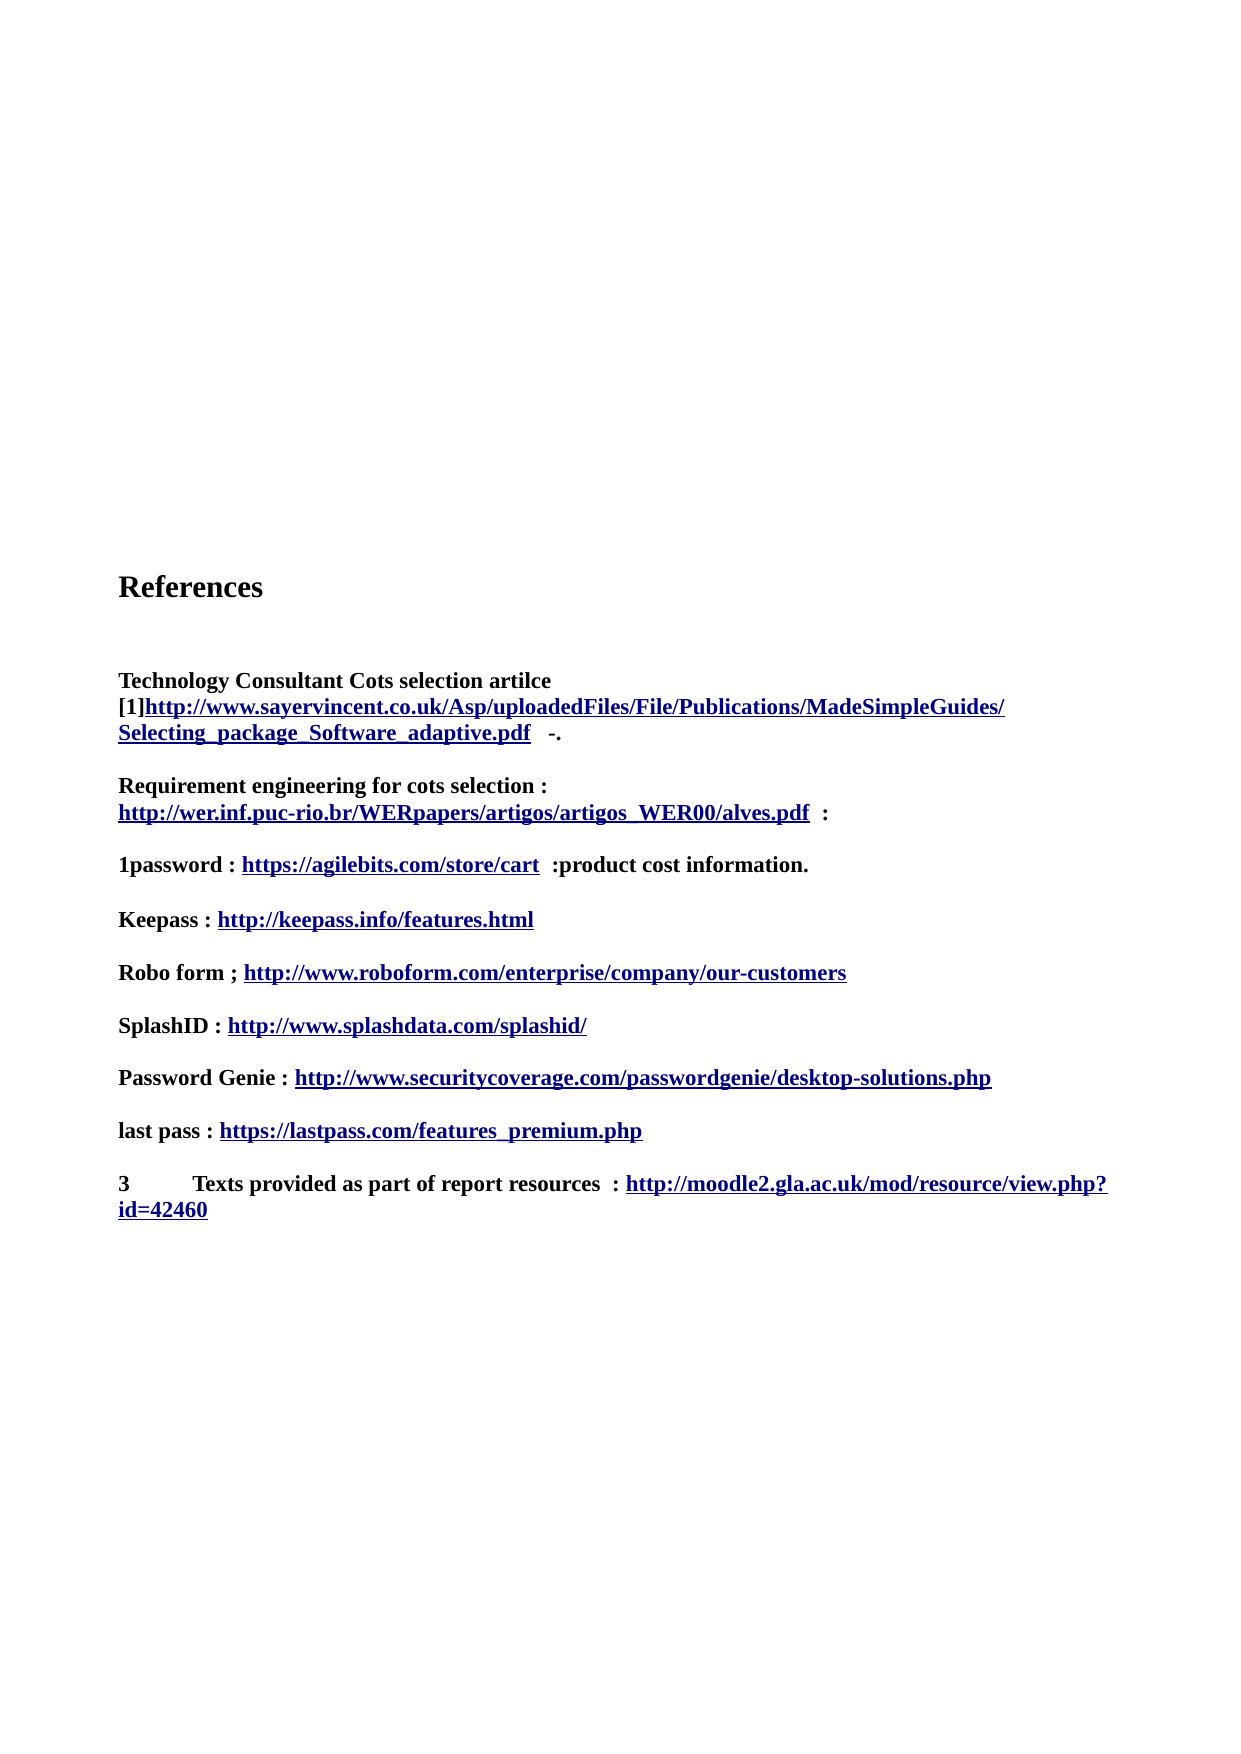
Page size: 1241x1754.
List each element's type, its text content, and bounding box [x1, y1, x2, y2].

text Keepass : http://keepass.info/features.html Robo form ; http://www.roboform.com/enterprise/company/our-customers SplashID : http://www.splashdata.com/splashid/ Password Genie : http://www.securitycoverage.com/passwordgenie/desktop-solutions.php last pass : https://lastpass.com/features_premium.php 3 Texts provided as part of report resources : http://moodle2.gla.ac.uk/mod/resource/view.php?id=42460 [118, 906, 1122, 1223]
text References Technology Consultant Cots selection artilce [1]http://www.sayervincent.co.uk/Asp/uploadedFiles/File/Publications/MadeSimpleGuides/Selecting_package_Software_adaptive.pdf -. Requirement engineering for cots selection : http://wer.inf.puc-rio.br/WERpapers/artigos/artigos_WER00/alves.pdf : 1password : https://agilebits.com/store/cart :product cost information. [118, 463, 1122, 878]
